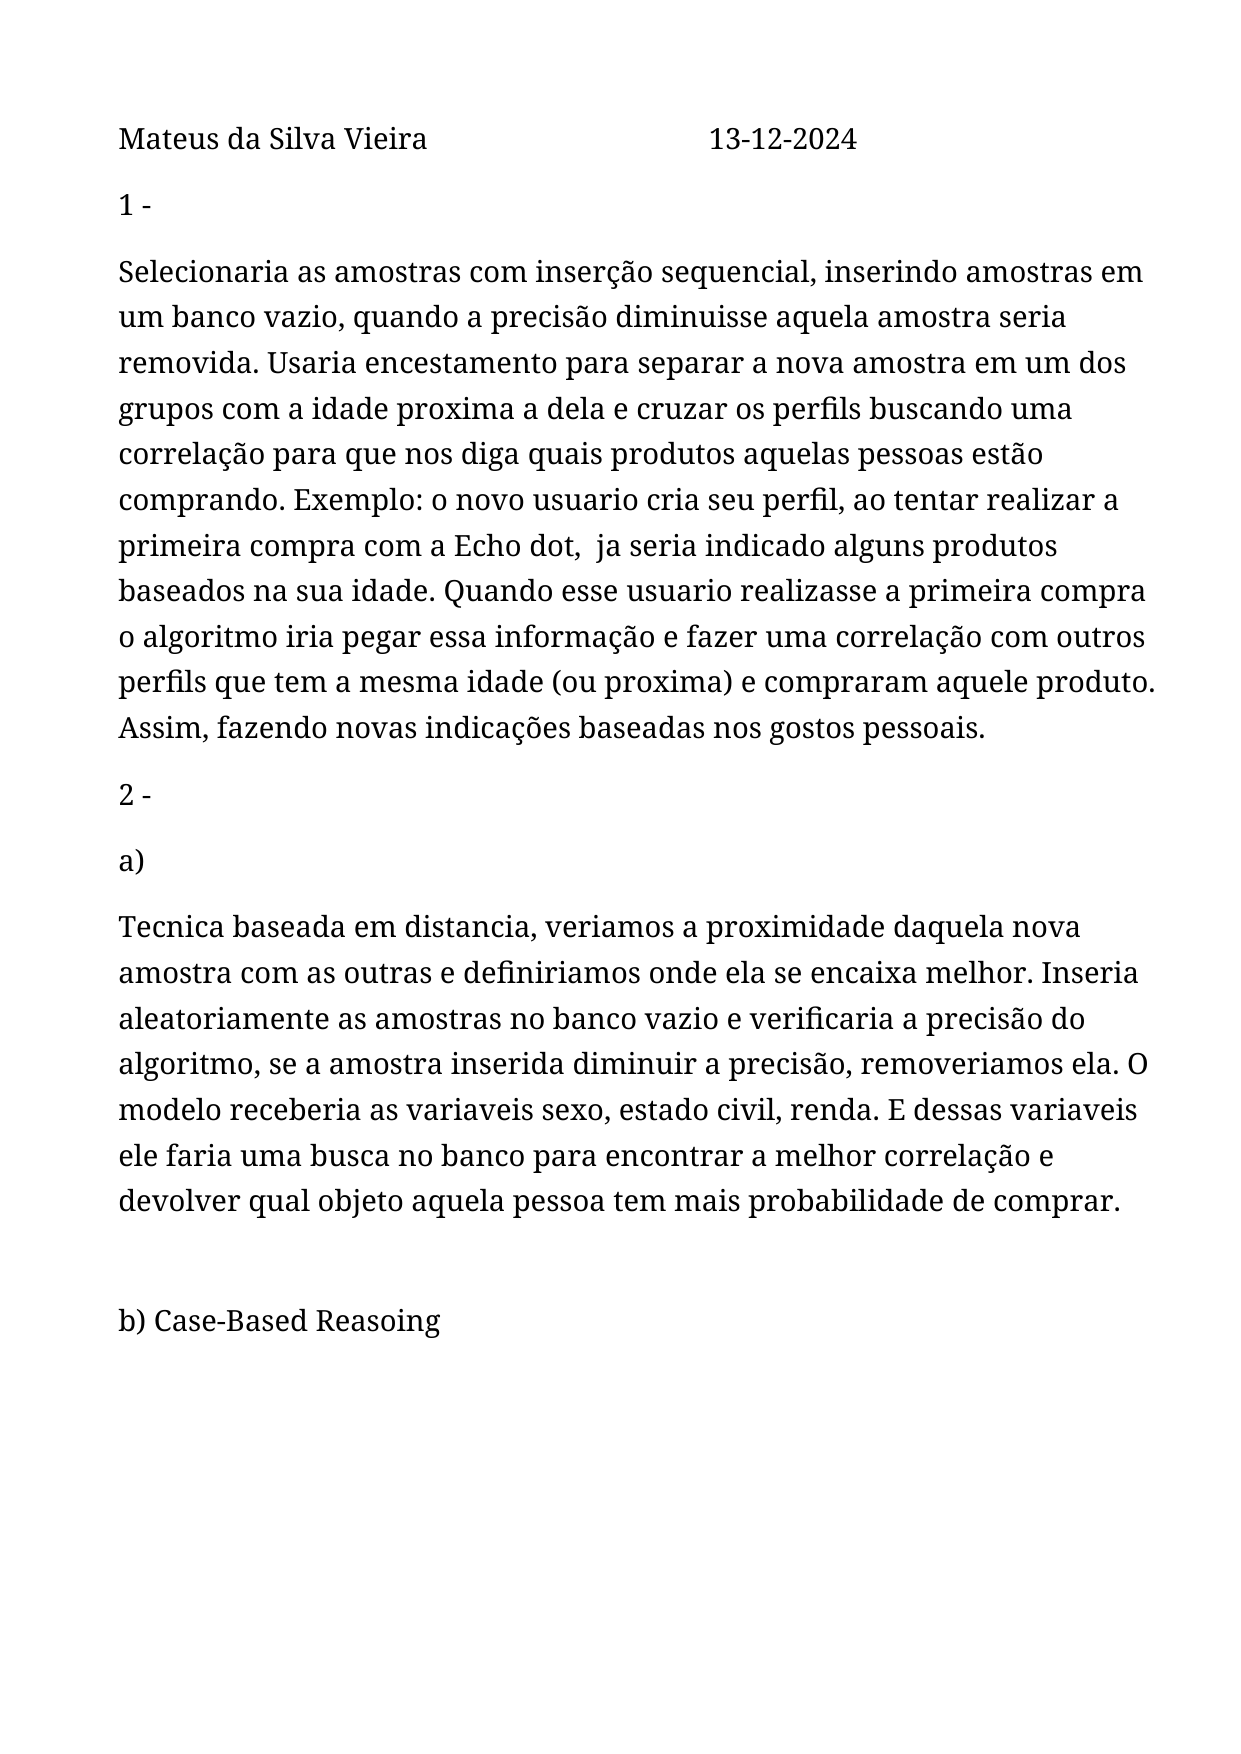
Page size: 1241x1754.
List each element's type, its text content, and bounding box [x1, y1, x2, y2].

text Tecnica baseada em distancia, veriamos a proximidade daquela nova amostra com as outras e definiriamos onde ela se encaixa melhor. Inseria aleatoriamente as amostras no banco vazio e verificaria a precisão do algoritmo, se a amostra inserida diminuir a precisão, removeriamos ela. O modelo receberia as variaveis sexo, estado civil, renda. E dessas variaveis ele faria uma busca no banco para encontrar a melhor correlação e devolver qual objeto aquela pessoa tem mais probabilidade de comprar. [118, 907, 1163, 1220]
text Mateus da Silva Vieira 13-12-2024 [118, 118, 1163, 158]
text 1 - [118, 184, 1163, 224]
text b) Case-Based Reasoing [118, 1300, 1163, 1339]
text a) [118, 840, 1163, 880]
text Selecionaria as amostras com inserção sequencial, inserindo amostras em um banco vazio, quando a precisão diminuisse aquela amostra seria removida. Usaria encestamento para separar a nova amostra em um dos grupos com a idade proxima a dela e cruzar os perfils buscando uma correlação para que nos diga quais produtos aquelas pessoas estão comprando. Exemplo: o novo usuario cria seu perfil, ao tentar realizar a primeira compra com a Echo dot, ja seria indicado alguns produtos baseados na sua idade. Quando esse usuario realizasse a primeira compra o algoritmo iria pegar essa informação e fazer uma correlação com outros perfils que tem a mesma idade (ou proxima) e compraram aquele produto. Assim, fazendo novas indicações baseadas nos gostos pessoais. [118, 251, 1163, 747]
text 2 - [118, 774, 1163, 813]
